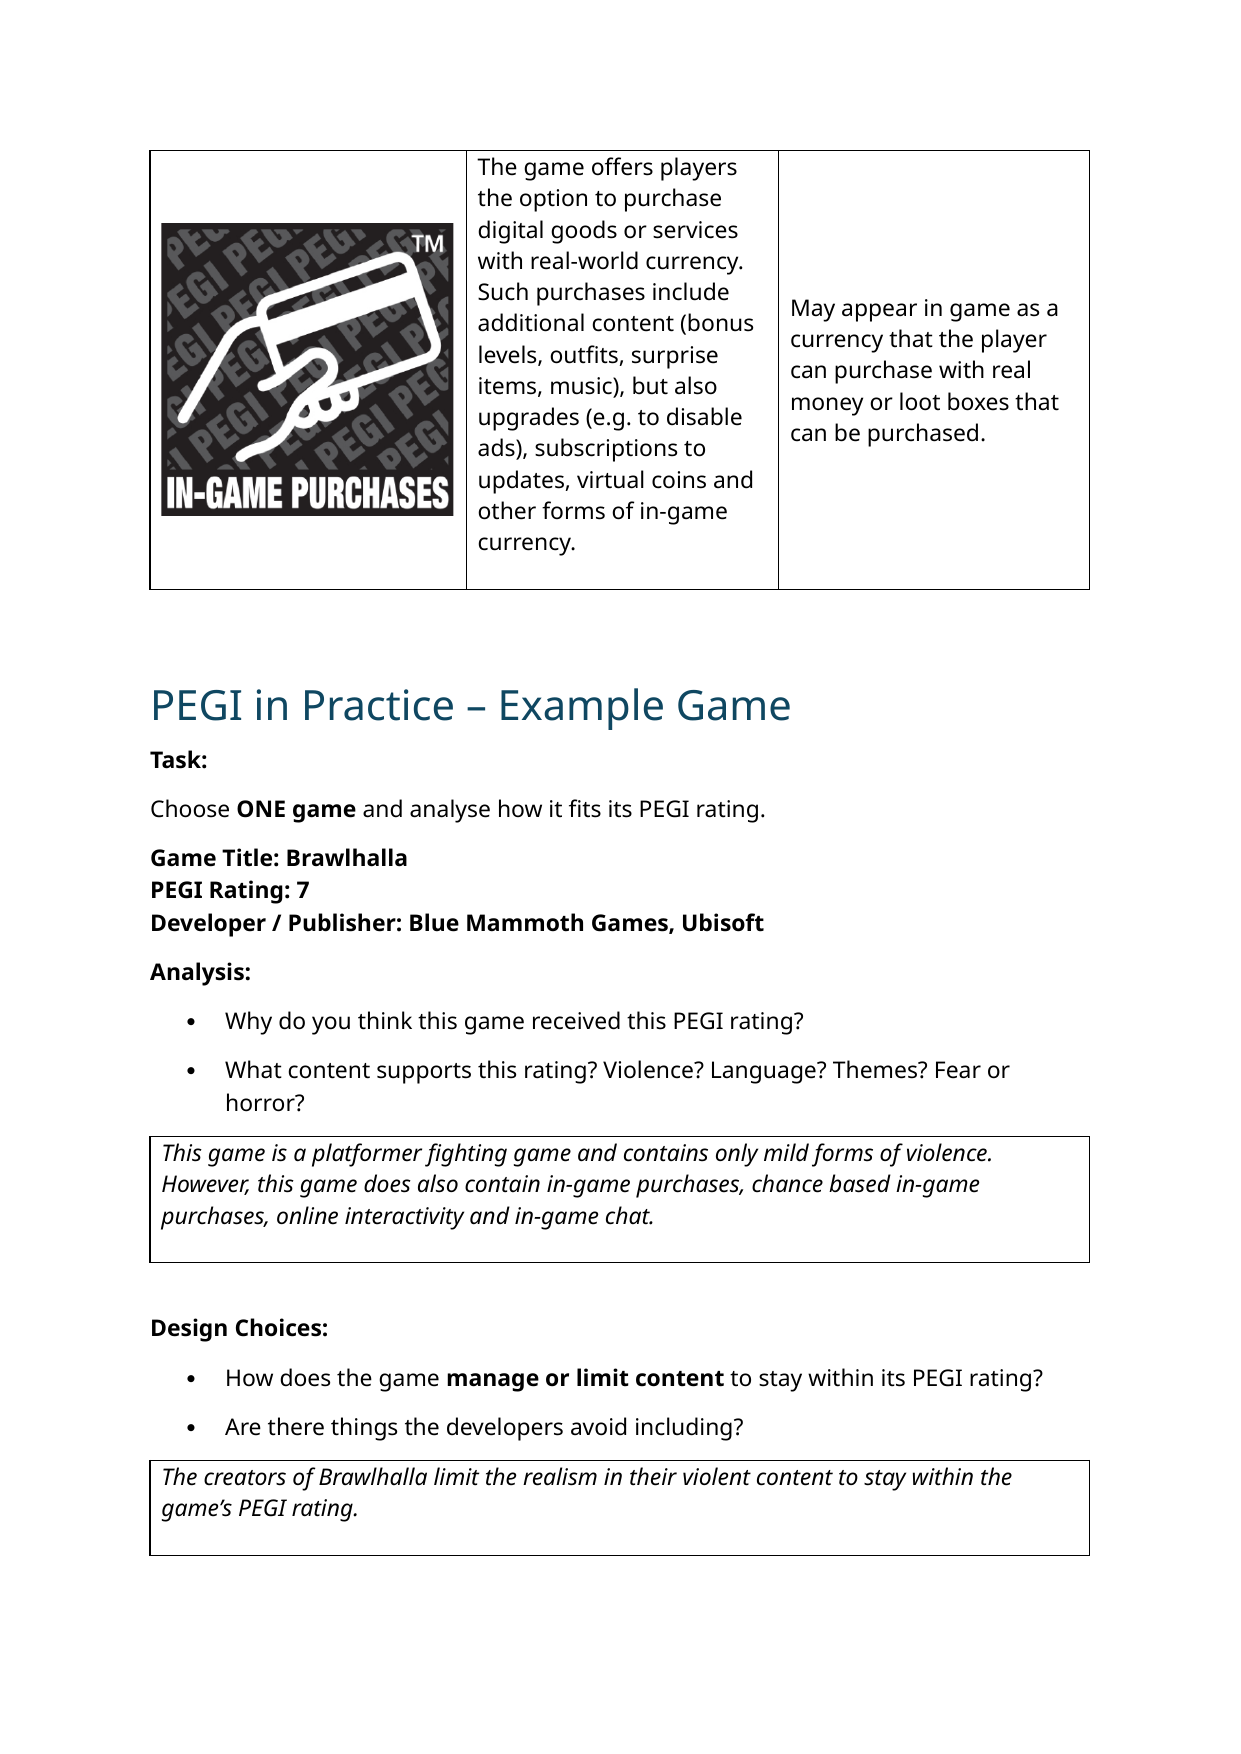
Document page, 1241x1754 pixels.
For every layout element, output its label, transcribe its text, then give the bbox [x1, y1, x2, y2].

subtitle PEGI in Practice – Example Game [150, 676, 1090, 733]
text Task: [150, 743, 1090, 775]
list What content supports this rating? Violence? Language? Themes? Fear or horror? [187, 1054, 1090, 1118]
table_cell May appear in game as a currency that the player can purchase with real money or loot boxes that can be purchased. [779, 151, 1089, 588]
text Game Title: Brawlhalla PEGI Rating: 7 Developer / Publisher: Blue Mammoth Games, Ubisoft [150, 842, 1090, 938]
table_header The creators of Brawlhalla limit the realism in their violent content to stay within the game’s PEGI rating. [151, 1461, 1089, 1554]
text Design Choices: [150, 1312, 1090, 1343]
list How does the game manage or limit content to stay within its PEGI rating? [187, 1361, 1090, 1393]
text Choose ONE game and analyse how it fits its PEGI rating. [150, 793, 1090, 824]
table_cell [151, 151, 466, 588]
text Analysis: [150, 956, 1090, 987]
list Why do you think this game received this PEGI rating? [187, 1005, 1090, 1036]
table_cell The game offers players the option to purchase digital goods or services with real-world currency. Such purchases include additional content (bonus levels, outfits, surprise items, music), but also upgrades (e.g. to disable ads), subscriptions to updates, virtual coins and other forms of in-game currency. [467, 151, 778, 588]
list Are there things the developers avoid including? [187, 1411, 1090, 1442]
table_header This game is a platformer fighting game and contains only mild forms of violence. However, this game does also contain in-game purchases, chance based in-game purchases, online interactivity and in-game chat. [151, 1137, 1089, 1262]
